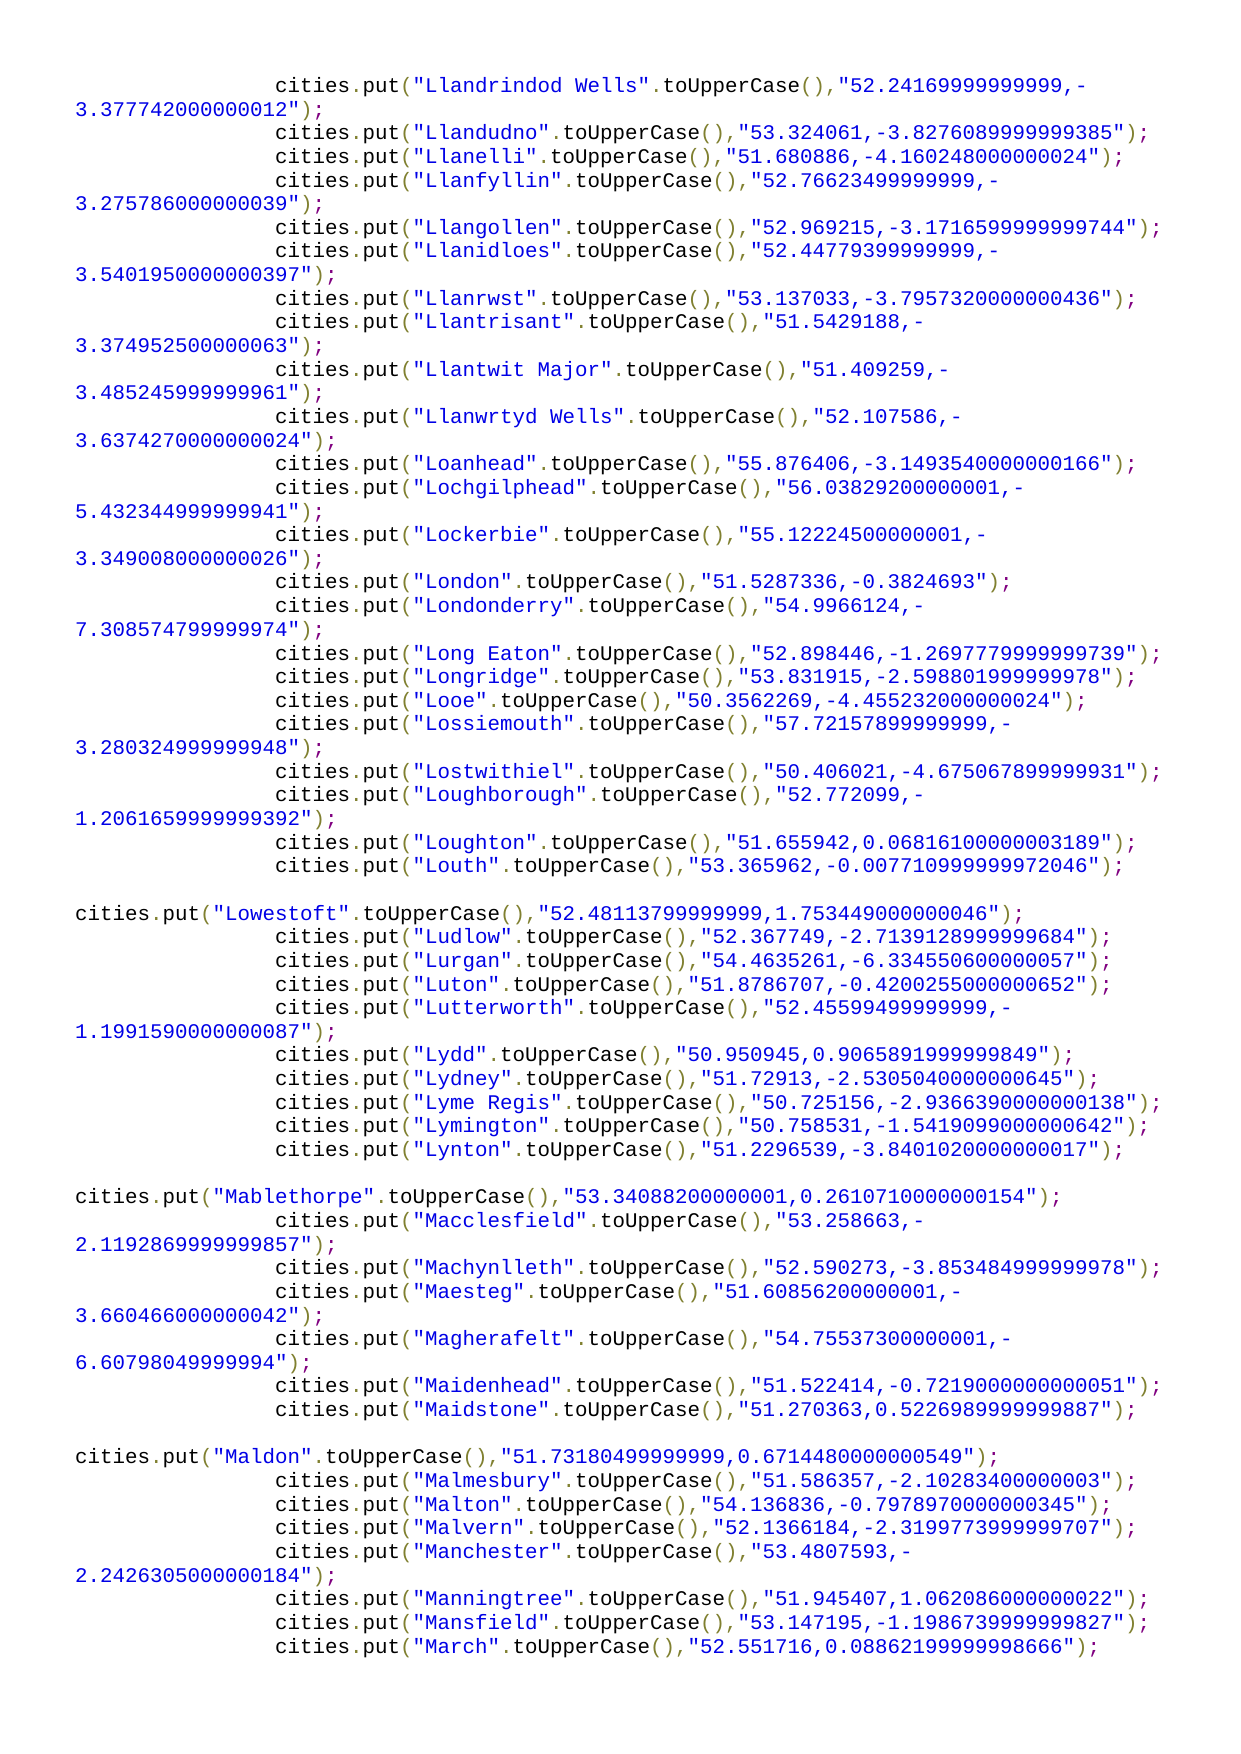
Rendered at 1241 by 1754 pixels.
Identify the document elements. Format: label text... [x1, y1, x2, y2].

text cities.put("Lydd".toUpperCase(),"50.950945,0.9065891999999849"); [75, 1044, 1165, 1068]
text cities.put("Malton".toUpperCase(),"54.136836,-0.7978970000000345"); [75, 1494, 1165, 1517]
text cities.put("Mansfield".toUpperCase(),"53.147195,-1.1986739999999827"); [75, 1612, 1165, 1636]
text cities.put("Louth".toUpperCase(),"53.365962,-0.007710999999972046"); [75, 855, 1165, 879]
text cities.put("Lutterworth".toUpperCase(),"52.45599499999999,-1.1991590000000087"); [75, 997, 1165, 1044]
text cities.put("Manningtree".toUpperCase(),"51.945407,1.062086000000022"); [75, 1588, 1165, 1612]
text cities.put("Lochgilphead".toUpperCase(),"56.03829200000001,-5.432344999999941"); [75, 477, 1165, 524]
text cities.put("London".toUpperCase(),"51.5287336,-0.3824693"); [75, 572, 1165, 595]
text cities.put("Llanelli".toUpperCase(),"51.680886,-4.160248000000024"); [75, 146, 1165, 169]
text cities.put("Lymington".toUpperCase(),"50.758531,-1.5419099000000642"); [75, 1115, 1165, 1139]
text cities.put("Londonderry".toUpperCase(),"54.9966124,-7.308574799999974"); [75, 595, 1165, 642]
text cities.put("Loughborough".toUpperCase(),"52.772099,-1.2061659999999392"); [75, 784, 1165, 832]
text cities.put("Long Eaton".toUpperCase(),"52.898446,-1.2697779999999739"); [75, 642, 1165, 666]
text cities.put("Llanfyllin".toUpperCase(),"52.76623499999999,-3.275786000000039"); [75, 169, 1165, 217]
text cities.put("Lossiemouth".toUpperCase(),"57.72157899999999,-3.280324999999948"); [75, 713, 1165, 761]
text cities.put("Llanrwst".toUpperCase(),"53.137033,-3.7957320000000436"); [75, 288, 1165, 311]
text cities.put("Malmesbury".toUpperCase(),"51.586357,-2.10283400000003"); [75, 1470, 1165, 1494]
text cities.put("Maesteg".toUpperCase(),"51.60856200000001,-3.660466000000042"); [75, 1281, 1165, 1328]
text cities.put("Maidenhead".toUpperCase(),"51.522414,-0.7219000000000051"); [75, 1376, 1165, 1399]
text cities.put("Ludlow".toUpperCase(),"52.367749,-2.7139128999999684"); [75, 926, 1165, 950]
text cities.put("Llanwrtyd Wells".toUpperCase(),"52.107586,-3.6374270000000024"); [75, 406, 1165, 453]
text cities.put("March".toUpperCase(),"52.551716,0.08862199999998666"); [75, 1636, 1165, 1659]
text cities.put("Macclesfield".toUpperCase(),"53.258663,-2.1192869999999857"); [75, 1210, 1165, 1257]
text cities.put("Llantrisant".toUpperCase(),"51.5429188,-3.374952500000063"); [75, 311, 1165, 359]
text cities.put("Machynlleth".toUpperCase(),"52.590273,-3.853484999999978"); [75, 1257, 1165, 1281]
text cities.put("Llantwit Major".toUpperCase(),"51.409259,-3.485245999999961"); [75, 359, 1165, 406]
text cities.put("Luton".toUpperCase(),"51.8786707,-0.4200255000000652"); [75, 973, 1165, 997]
text cities.put("Malvern".toUpperCase(),"52.1366184,-2.3199773999999707"); [75, 1517, 1165, 1541]
text cities.put("Mablethorpe".toUpperCase(),"53.34088200000001,0.2610710000000154"); [75, 1163, 1165, 1210]
text cities.put("Llandrindod Wells".toUpperCase(),"52.24169999999999,-3.377742000000012"); [75, 75, 1165, 122]
text cities.put("Maidstone".toUpperCase(),"51.270363,0.5226989999999887"); [75, 1399, 1165, 1423]
text cities.put("Manchester".toUpperCase(),"53.4807593,-2.2426305000000184"); [75, 1541, 1165, 1588]
text cities.put("Lynton".toUpperCase(),"51.2296539,-3.8401020000000017"); [75, 1139, 1165, 1163]
text cities.put("Lockerbie".toUpperCase(),"55.12224500000001,-3.349008000000026"); [75, 524, 1165, 572]
text cities.put("Longridge".toUpperCase(),"53.831915,-2.598801999999978"); [75, 666, 1165, 690]
text cities.put("Llandudno".toUpperCase(),"53.324061,-3.8276089999999385"); [75, 122, 1165, 146]
text cities.put("Llanidloes".toUpperCase(),"52.44779399999999,-3.5401950000000397"); [75, 241, 1165, 288]
text cities.put("Lyme Regis".toUpperCase(),"50.725156,-2.9366390000000138"); [75, 1092, 1165, 1115]
text cities.put("Loughton".toUpperCase(),"51.655942,0.06816100000003189"); [75, 832, 1165, 855]
text cities.put("Llangollen".toUpperCase(),"52.969215,-3.1716599999999744"); [75, 217, 1165, 241]
text cities.put("Magherafelt".toUpperCase(),"54.75537300000001,-6.60798049999994"); [75, 1328, 1165, 1376]
text cities.put("Looe".toUpperCase(),"50.3562269,-4.455232000000024"); [75, 690, 1165, 713]
text cities.put("Lydney".toUpperCase(),"51.72913,-2.5305040000000645"); [75, 1068, 1165, 1092]
text cities.put("Lostwithiel".toUpperCase(),"50.406021,-4.675067899999931"); [75, 761, 1165, 784]
text cities.put("Loanhead".toUpperCase(),"55.876406,-3.1493540000000166"); [75, 453, 1165, 477]
text cities.put("Lurgan".toUpperCase(),"54.4635261,-6.334550600000057"); [75, 950, 1165, 973]
text cities.put("Lowestoft".toUpperCase(),"52.48113799999999,1.753449000000046"); [75, 879, 1165, 926]
text cities.put("Maldon".toUpperCase(),"51.73180499999999,0.6714480000000549"); [75, 1423, 1165, 1470]
